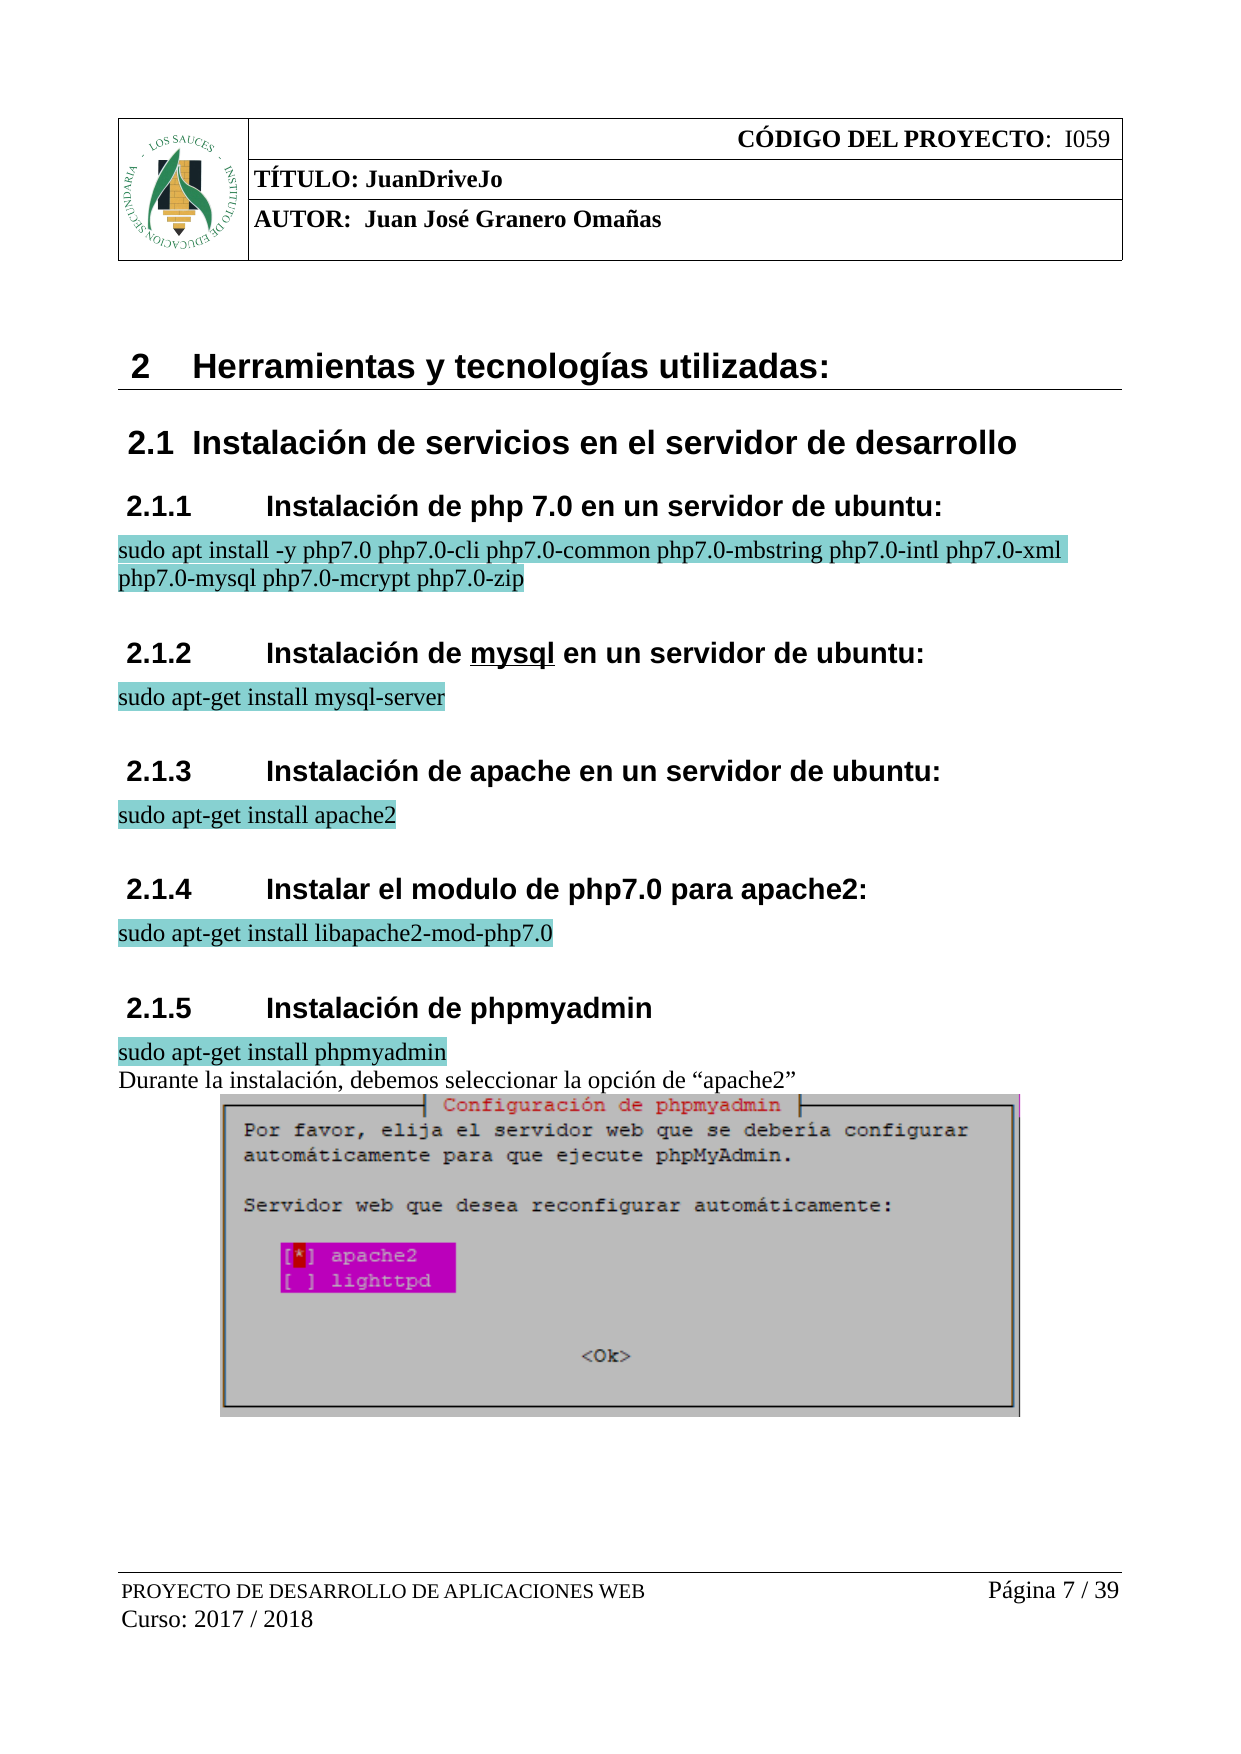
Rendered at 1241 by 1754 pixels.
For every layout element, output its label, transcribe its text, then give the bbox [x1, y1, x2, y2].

subtitle Instalar el modulo de php7.0 para apache2: [118, 872, 1122, 906]
text Durante la instalación, debemos seleccionar la opción de “apache2” [118, 1066, 1122, 1094]
text sudo apt-get install apache2 [118, 800, 1122, 829]
text sudo apt-get install phpmyadmin [118, 1037, 1122, 1066]
text sudo apt install -y php7.0 php7.0-cli php7.0-common php7.0-mbstring php7.0-intl php7.0-xml php7.0-mysql php7.0-mcrypt php7.0-zip [118, 535, 1122, 592]
subtitle Herramientas y tecnologías utilizadas: [118, 343, 1122, 389]
picture [112, 123, 254, 257]
picture [220, 1094, 1020, 1417]
text sudo apt-get install mysql-server [118, 682, 1122, 711]
subtitle Instalación de phpmyadmin [118, 991, 1122, 1024]
subtitle Instalación de servicios en el servidor de desarrollo [118, 423, 1122, 461]
subtitle Instalación de apache en un servidor de ubuntu: [118, 754, 1122, 788]
subtitle Instalación de php 7.0 en un servidor de ubuntu: [118, 488, 1122, 522]
subtitle Instalación de mysql en un servidor de ubuntu: [118, 636, 1122, 669]
text sudo apt-get install libapache2-mod-php7.0 [118, 918, 1122, 947]
